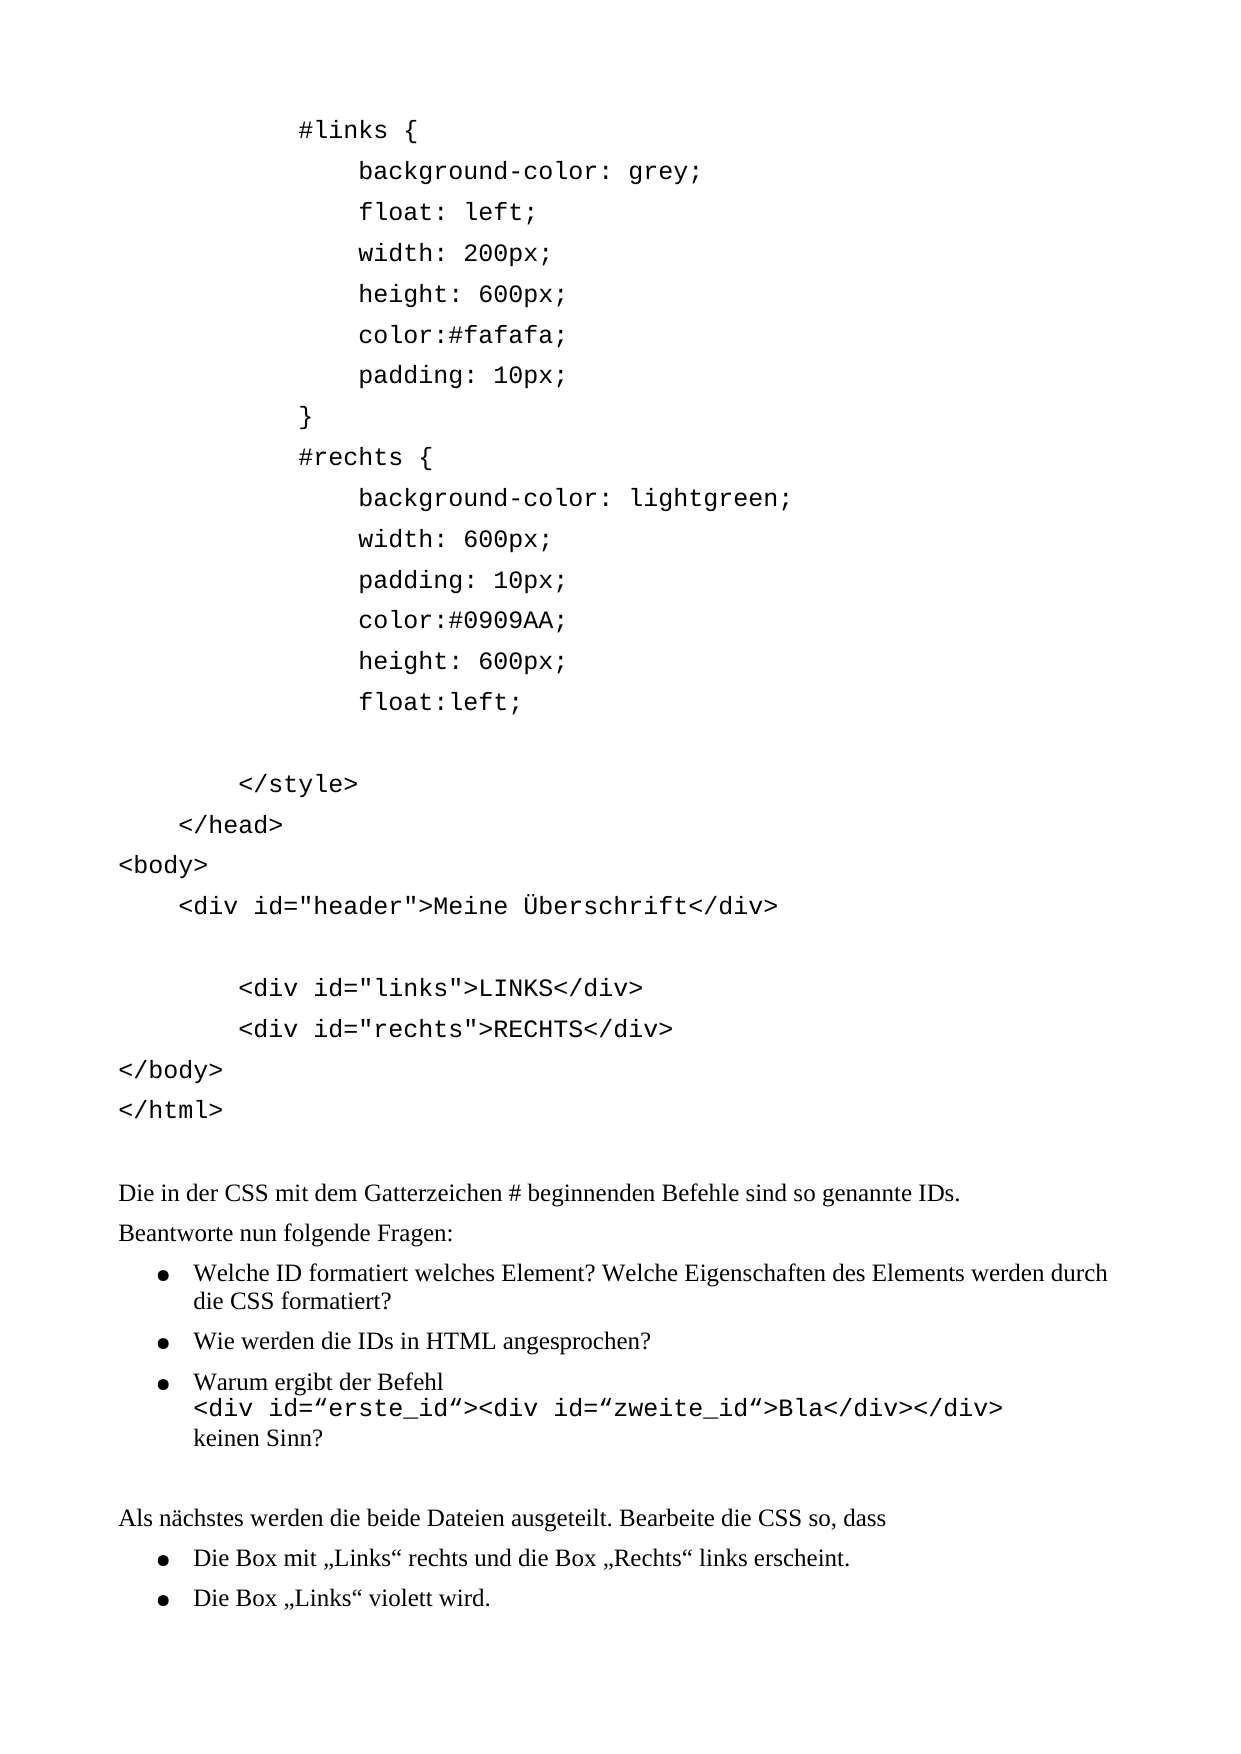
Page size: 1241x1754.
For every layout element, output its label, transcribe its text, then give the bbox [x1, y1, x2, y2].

text Die in der CSS mit dem Gatterzeichen # beginnenden Befehle sind so genannte IDs. [118, 1179, 1122, 1207]
text Als nächstes werden die beide Dateien ausgeteilt. Bearbeite die CSS so, dass [118, 1504, 1122, 1532]
list Die Box „Links“ violett wird. [156, 1584, 1122, 1612]
text color:#0909AA; [118, 608, 1122, 636]
list Warum ergibt der Befehl <div id=“erste_id“><div id=“zweite_id“>Bla</div></div> keinen Sinn? [156, 1368, 1122, 1451]
text <div id="rechts">RECHTS</div> [118, 1016, 1122, 1045]
text #rechts { [118, 445, 1122, 473]
text </html> [118, 1098, 1122, 1126]
text </style> [118, 771, 1122, 800]
text height: 600px; [118, 649, 1122, 677]
list Wie werden die IDs in HTML angesprochen? [156, 1327, 1122, 1355]
text </head> [118, 812, 1122, 841]
text float: left; [118, 200, 1122, 228]
text <div id="header">Meine Überschrift</div> [118, 894, 1122, 922]
list Welche ID formatiert welches Element? Welche Eigenschaften des Elements werden durch die CSS formatiert? [156, 1259, 1122, 1315]
text </body> [118, 1057, 1122, 1086]
text #links { [118, 118, 1122, 146]
text width: 600px; [118, 526, 1122, 555]
list Die Box mit „Links“ rechts und die Box „Rechts“ links erscheint. [156, 1544, 1122, 1572]
text <div id="links">LINKS</div> [118, 976, 1122, 1004]
text Beantworte nun folgende Fragen: [118, 1219, 1122, 1247]
text background-color: grey; [118, 159, 1122, 187]
text width: 200px; [118, 241, 1122, 269]
text padding: 10px; [118, 567, 1122, 596]
text float:left; [118, 690, 1122, 718]
text padding: 10px; [118, 363, 1122, 391]
text <body> [118, 853, 1122, 881]
text } [118, 404, 1122, 432]
text background-color: lightgreen; [118, 486, 1122, 514]
text height: 600px; [118, 281, 1122, 310]
text color:#fafafa; [118, 322, 1122, 351]
